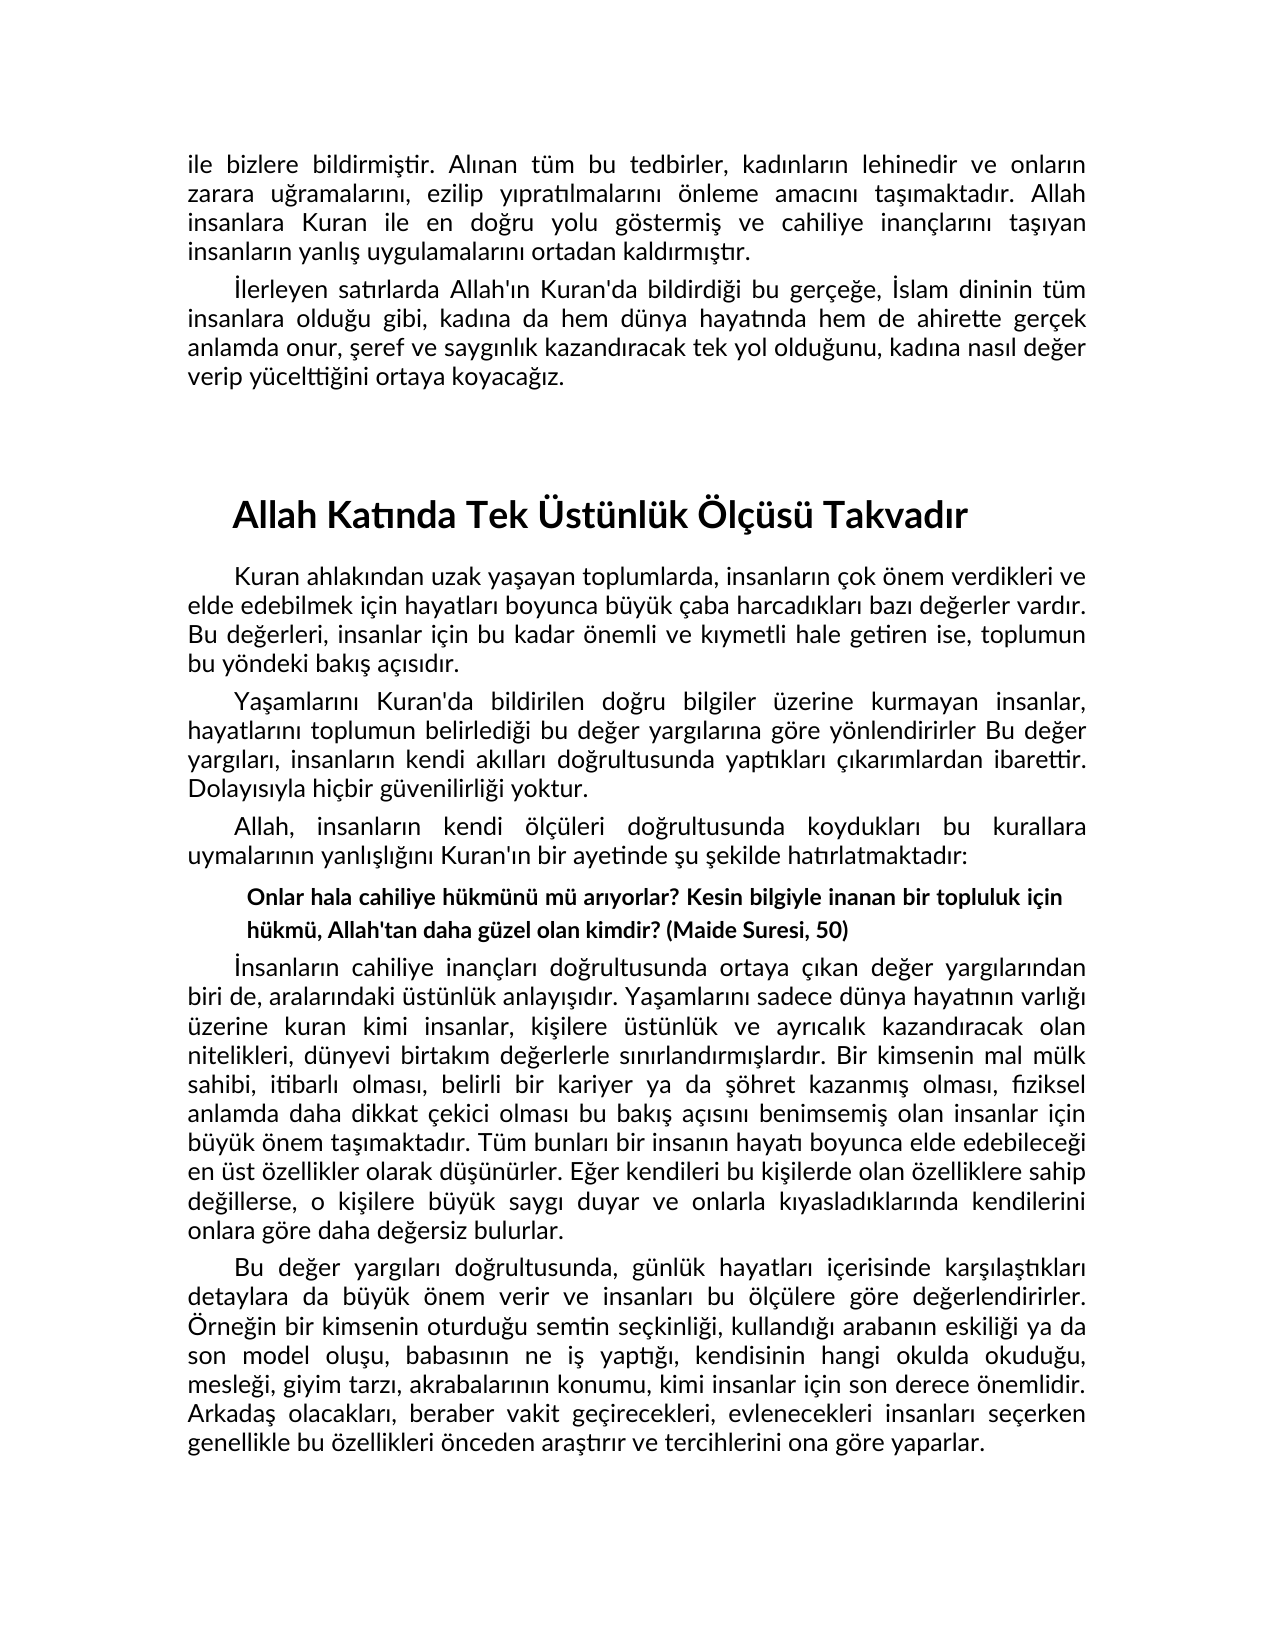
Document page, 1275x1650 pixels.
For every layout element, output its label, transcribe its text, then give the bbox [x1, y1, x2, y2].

text Bu değer yargıları doğrultusunda, günlük hayatları içerisinde karşılaştıkları detaylara da büyük önem verir ve insanları bu ölçülere göre değerlendirirler. Örneğin bir kimsenin oturduğu semtin seçkinliği, kullandığı arabanın eskiliği ya da son model oluşu, babasının ne iş yaptığı, kendisinin hangi okulda okuduğu, mesleği, giyim tarzı, akrabalarının konumu, kimi insanlar için son derece önemlidir. Arkadaş olacakları, beraber vakit geçirecekleri, evlenecekleri insanları seçerken genellikle bu özellikleri önceden araştırır ve tercihlerini ona göre yaparlar. [187, 1253, 1087, 1457]
text İnsanların cahiliye inançları doğrultusunda ortaya çıkan değer yargılarından biri de, aralarındaki üstünlük anlayışıdır. Yaşamlarını sadece dünya hayatının varlığı üzerine kuran kimi insanlar, kişilere üstünlük ve ayrıcalık kazandıracak olan nitelikleri, dünyevi birtakım değerlerle sınırlandırmışlardır. Bir kimsenin mal mülk sahibi, itibarlı olması, belirli bir kariyer ya da şöhret kazanmış olması, fiziksel anlamda daha dikkat çekici olması bu bakış açısını benimsemiş olan insanlar için büyük önem taşımaktadır. Tüm bunları bir insanın hayatı boyunca elde edebileceği en üst özellikler olarak düşünürler. Eğer kendileri bu kişilerde olan özelliklere sahip değillerse, o kişilere büyük saygı duyar ve onlarla kıyasladıklarında kendilerini onlara göre daha değersiz bulurlar. [187, 953, 1087, 1245]
text ile bizlere bildirmiştir. Alınan tüm bu tedbirler, kadınların lehinedir ve onların zarara uğramalarını, ezilip yıpratılmalarını önleme amacını taşımaktadır. Allah insanlara Kuran ile en doğru yolu göstermiş ve cahiliye inançlarını taşıyan insanların yanlış uygulamalarını ortadan kaldırmıştır. [187, 150, 1087, 267]
subtitle Allah Katında Tek Üstünlük Ölçüsü Takvadır [232, 492, 1087, 537]
text Onlar hala cahiliye hükmünü mü arıyorlar? Kesin bilgiyle inanan bir topluluk için hükmü, Allah'tan daha güzel olan kimdir? (Maide Suresi, 50) [247, 878, 1064, 945]
text Kuran ahlakından uzak yaşayan toplumlarda, insanların çok önem verdikleri ve elde edebilmek için hayatları boyunca büyük çaba harcadıkları bazı değerler vardır. Bu değerleri, insanlar için bu kadar önemli ve kıymetli hale getiren ise, toplumun bu yöndeki bakış açısıdır. [187, 562, 1087, 678]
text İlerleyen satırlarda Allah'ın Kuran'da bildirdiği bu gerçeğe, İslam dininin tüm insanlara olduğu gibi, kadına da hem dünya hayatında hem de ahirette gerçek anlamda onur, şeref ve saygınlık kazandıracak tek yol olduğunu, kadına nasıl değer verip yücelttiğini ortaya koyacağız. [187, 275, 1087, 392]
text Allah, insanların kendi ölçüleri doğrultusunda koydukları bu kurallara uymalarının yanlışlığını Kuran'ın bir ayetinde şu şekilde hatırlatmaktadır: [187, 812, 1087, 870]
text Yaşamlarını Kuran'da bildirilen doğru bilgiler üzerine kurmayan insanlar, hayatlarını toplumun belirlediği bu değer yargılarına göre yönlendirirler Bu değer yargıları, insanların kendi akılları doğrultusunda yaptıkları çıkarımlardan ibarettir. Dolayısıyla hiçbir güvenilirliği yoktur. [187, 687, 1087, 803]
